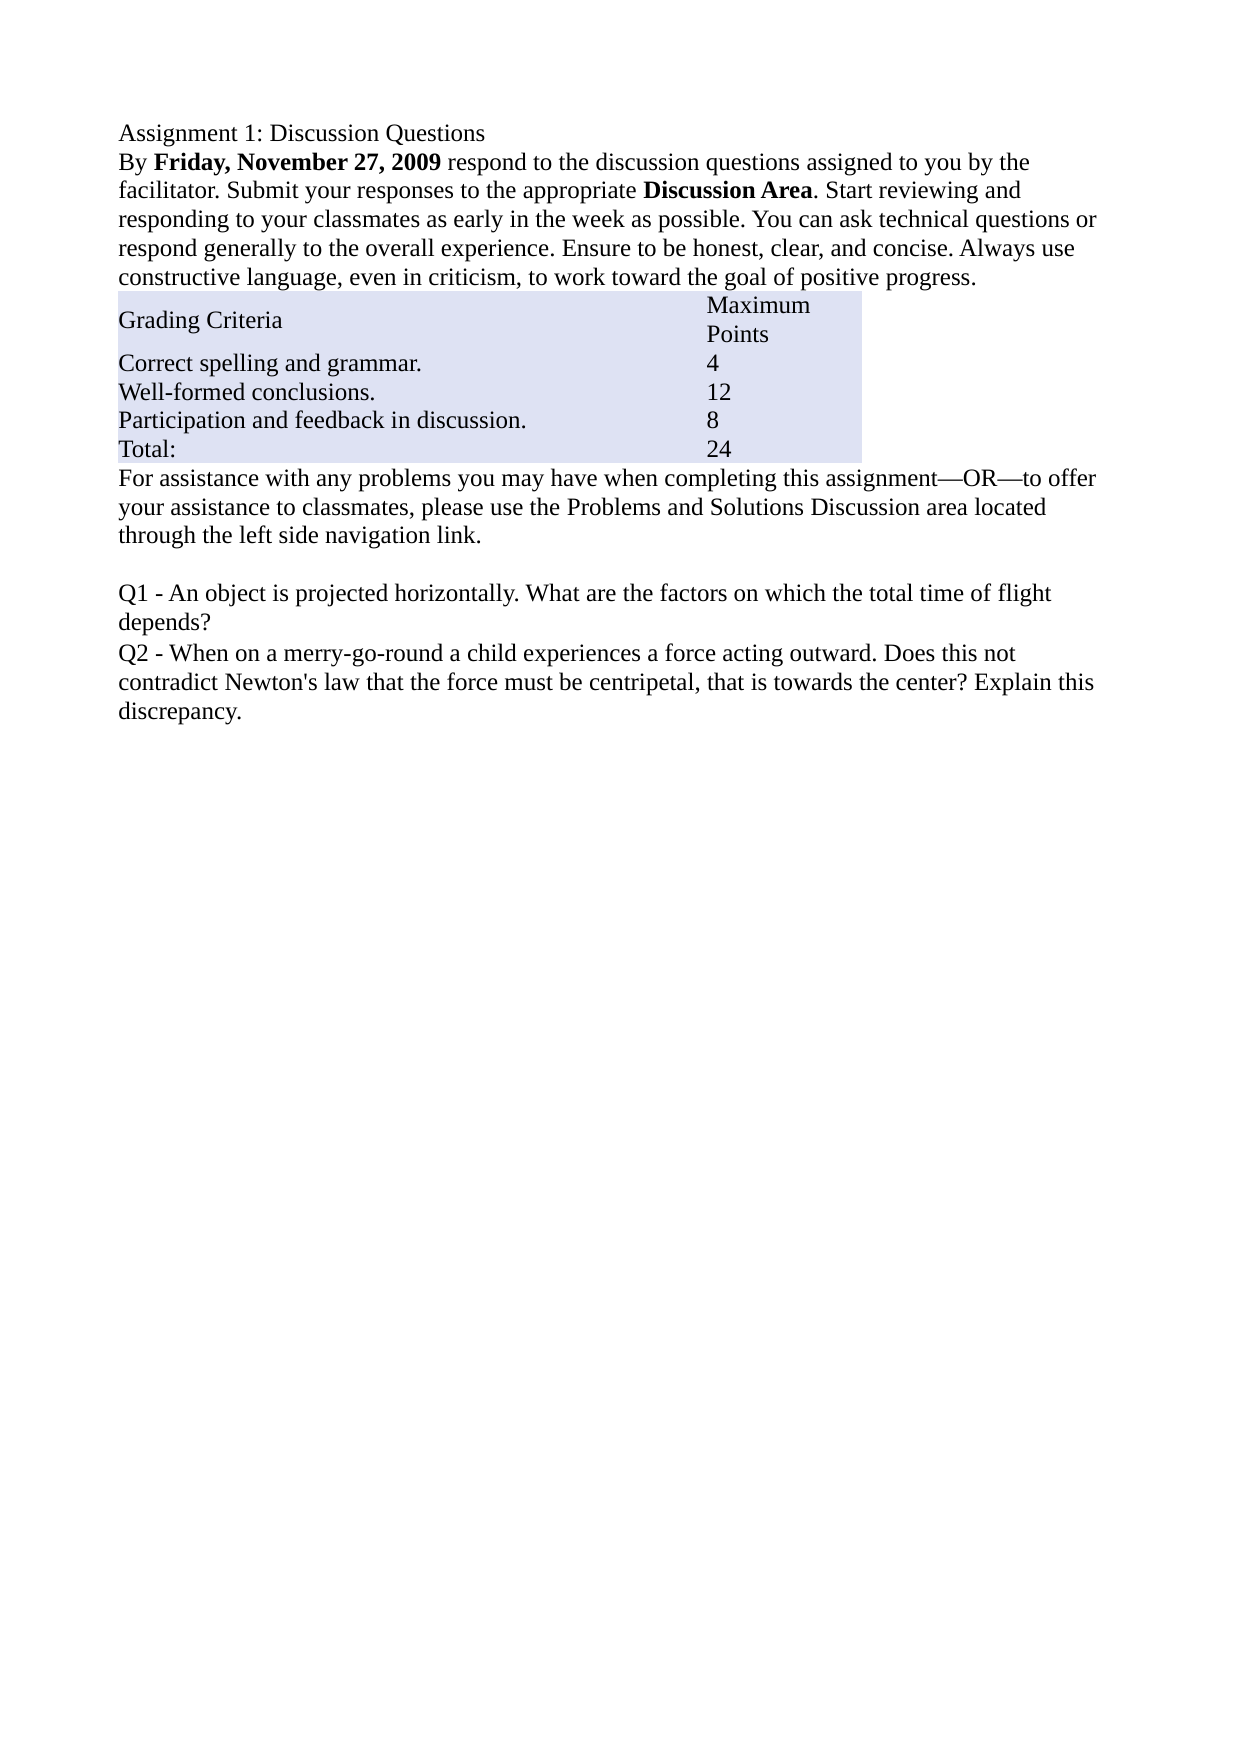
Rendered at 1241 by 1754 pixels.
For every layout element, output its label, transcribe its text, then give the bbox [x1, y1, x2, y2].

table_cell Total: [118, 434, 706, 463]
table_cell Correct spelling and grammar. [118, 348, 706, 377]
table_cell Participation and feedback in discussion. [118, 406, 706, 434]
text Q2 - When on a merry-go-round a child experiences a force acting outward. Does this not contradict Newton's law that the force must be centripetal, that is towards the center? Explain this discrepancy. [118, 638, 1122, 725]
table_cell 8 [706, 406, 862, 434]
table_cell 24 [706, 434, 862, 463]
text Q1 - An object is projected horizontally. What are the factors on which the total time of flight depends? [118, 578, 1122, 636]
table_header Maximum Points [706, 291, 862, 348]
table_header Grading Criteria [118, 291, 706, 348]
table_cell 12 [706, 377, 862, 406]
text By Friday, November 27, 2009 respond to the discussion questions assigned to you by the facilitator. Submit your responses to the appropriate Discussion Area. Start reviewing and responding to your classmates as early in the week as possible. You can ask technical questions or respond generally to the overall experience. Ensure to be honest, clear, and concise. Always use constructive language, even in criticism, to work toward the goal of positive progress. [118, 147, 1122, 291]
text Assignment 1: Discussion Questions [118, 118, 1122, 147]
text For assistance with any problems you may have when completing this assignment—OR—to offer your assistance to classmates, please use the Problems and Solutions Discussion area located through the left side navigation link. [118, 463, 1122, 549]
table_cell Well-formed conclusions. [118, 377, 706, 406]
table_cell 4 [706, 348, 862, 377]
